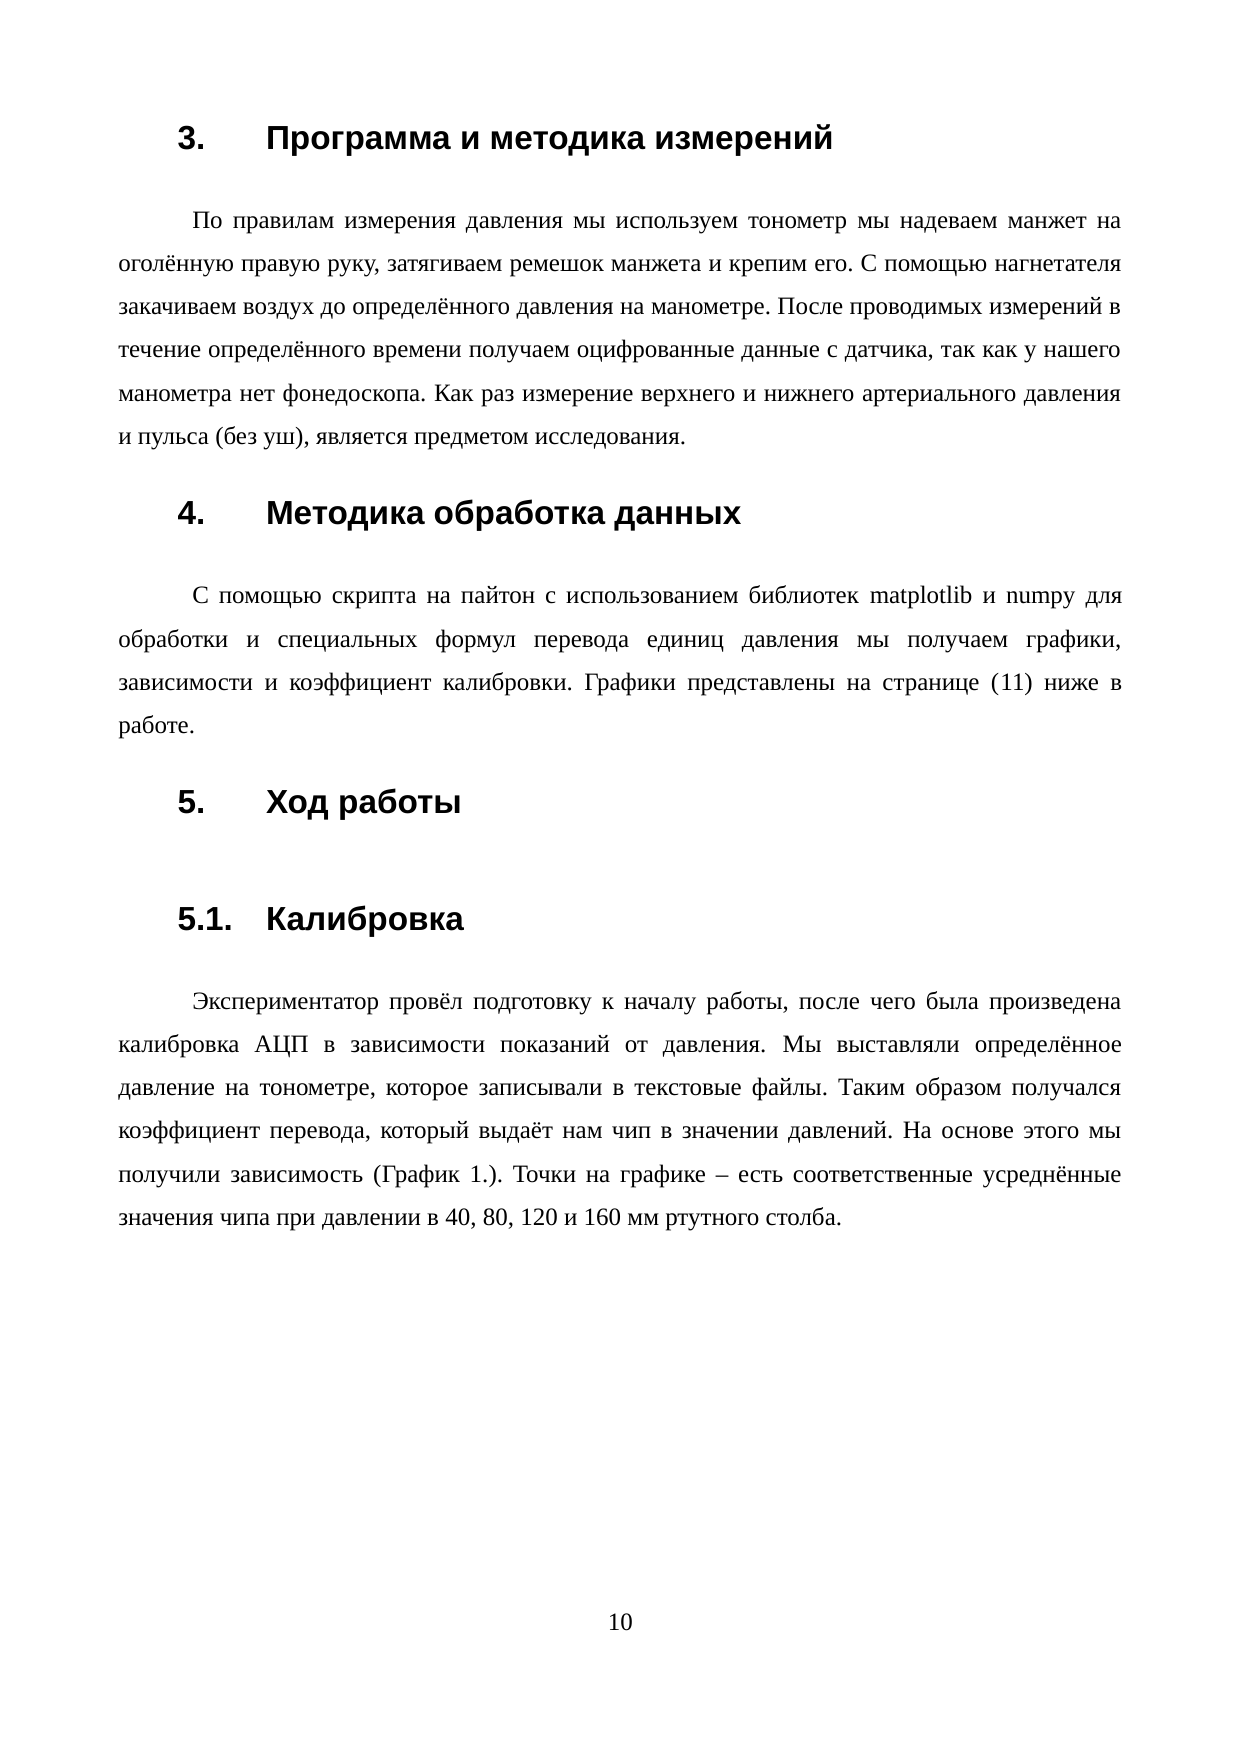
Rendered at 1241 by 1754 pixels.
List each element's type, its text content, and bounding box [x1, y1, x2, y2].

text С помощью скрипта на пайтон с использованием библиотек matplotlib и numpy для обработки и специальных формул перевода единиц давления мы получаем графики, зависимости и коэффициент калибровки. Графики представлены на странице (11) ниже в работе. [118, 581, 1122, 739]
subtitle Калибровка [118, 899, 1122, 937]
subtitle Ход работы [118, 782, 1122, 821]
text Экспериментатор провёл подготовку к началу работы, после чего была произведена калибровка АЦП в зависимости показаний от давления. Мы выставляли определённое давление на тонометре, которое записывали в текстовые файлы. Таким образом получался коэффициент перевода, который выдаёт нам чип в значении давлений. На основе этого мы получили зависимость (График 1.). Точки на графике – есть соответственные усреднённые значения чипа при давлении в 40, 80, 120 и 160 мм ртутного столба. [118, 986, 1122, 1231]
subtitle Программа и методика измерений [118, 118, 1122, 157]
text По правилам измерения давления мы используем тонометр мы надеваем манжет на оголённую правую руку, затягиваем ремешок манжета и крепим его. С помощью нагнетателя закачиваем воздух до определённого давления на манометре. После проводимых измерений в течение определённого времени получаем оцифрованные данные с датчика, так как у нашего манометра нет фонедоскопа. Как раз измерение верхнего и нижнего артериального давления и пульса (без уш), является предметом исследования. [118, 205, 1122, 449]
subtitle Методика обработка данных [118, 493, 1122, 532]
